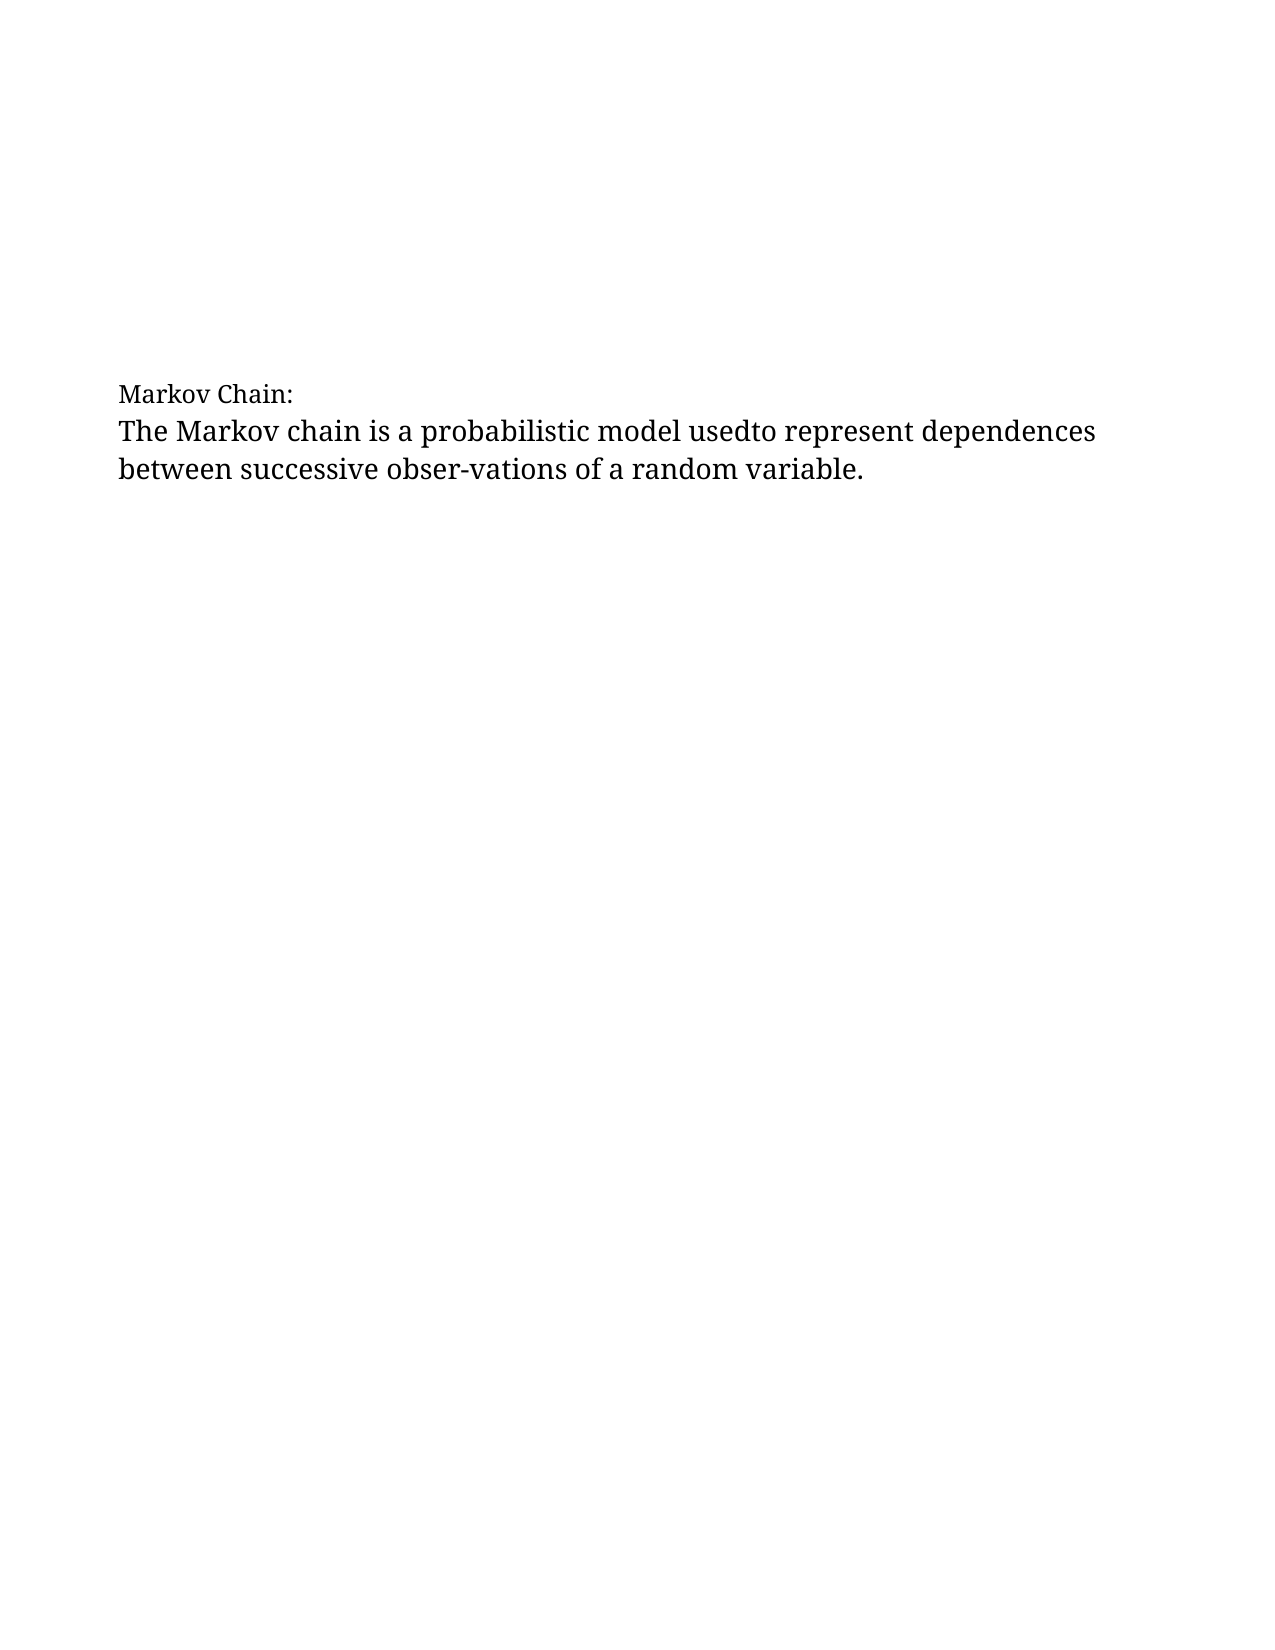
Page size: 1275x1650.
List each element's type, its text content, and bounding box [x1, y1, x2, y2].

text Markov Chain: [118, 377, 1157, 411]
text The Markov chain is a probabilistic model usedto represent dependences between successive obser-vations of a random variable. [118, 411, 1157, 488]
